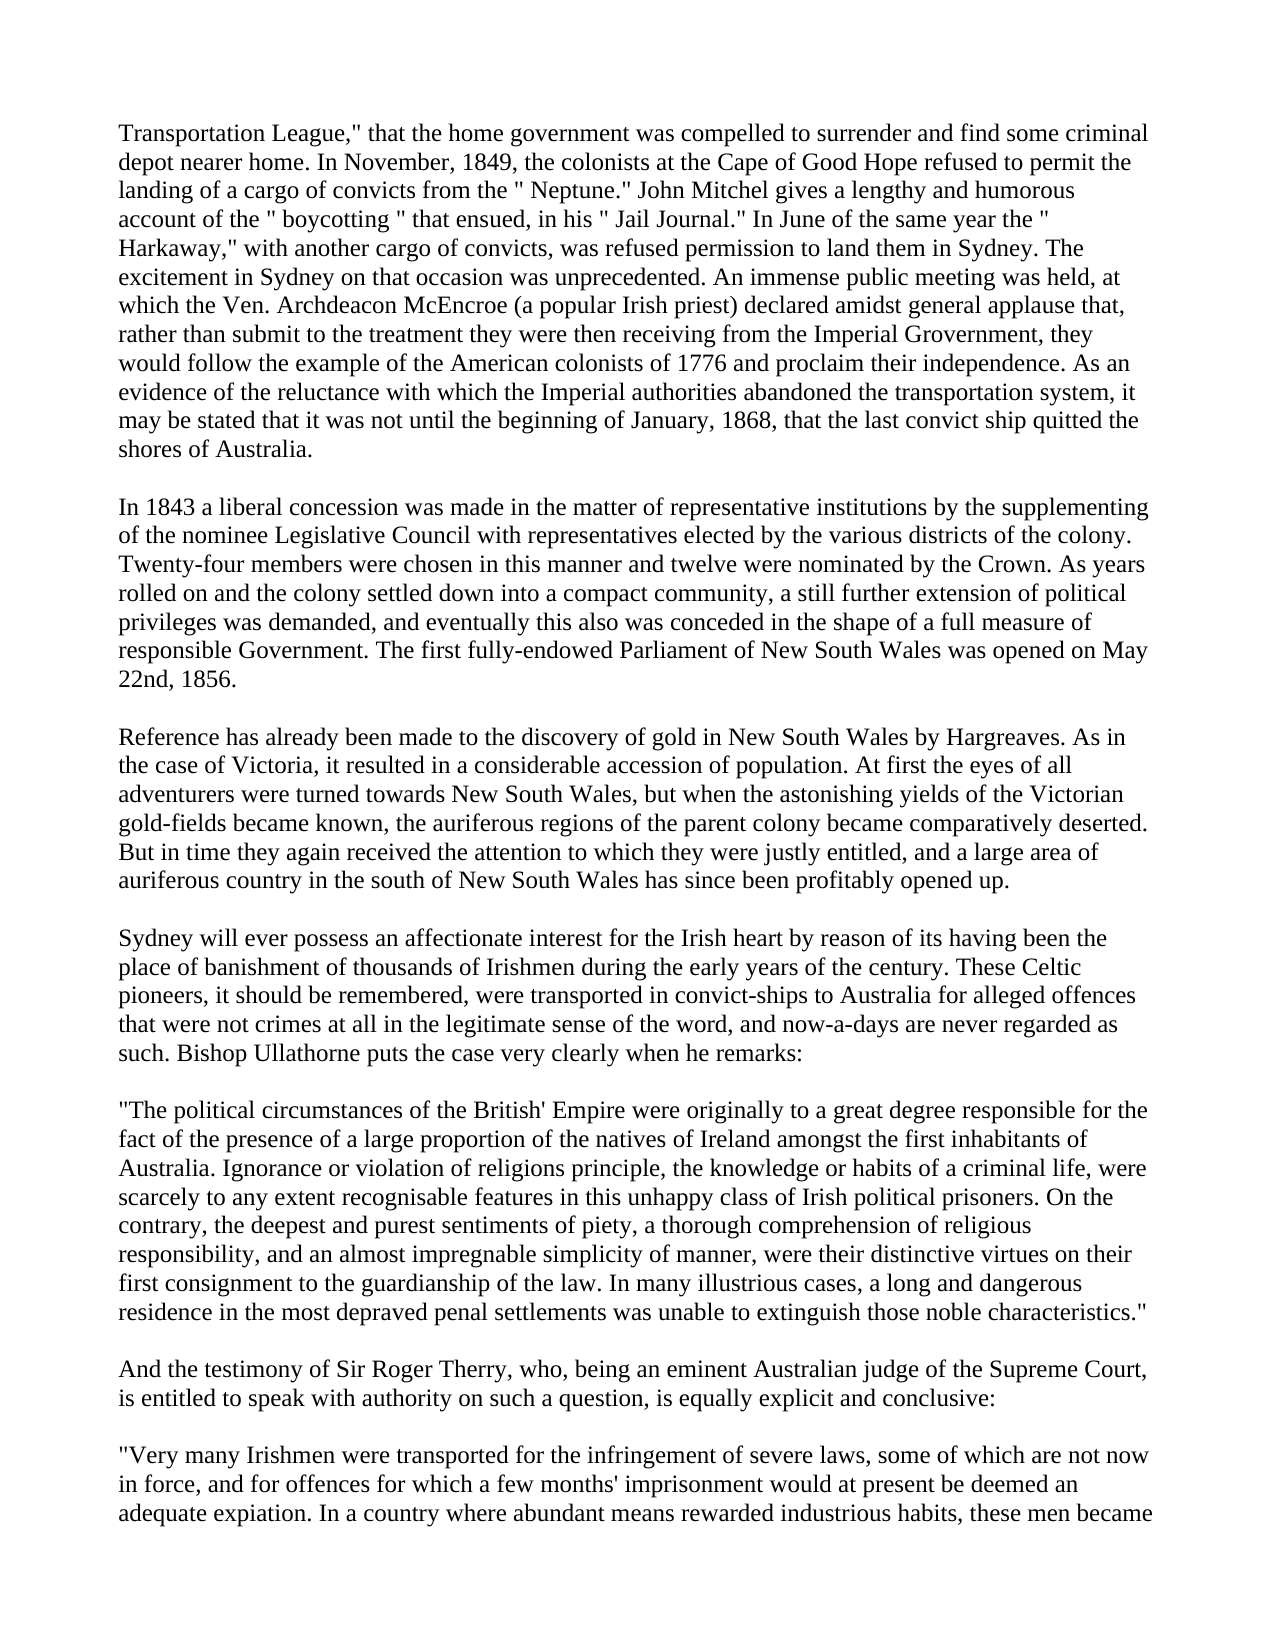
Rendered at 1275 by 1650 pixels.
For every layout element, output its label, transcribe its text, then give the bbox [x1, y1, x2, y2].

text "Very many Irishmen were transported for the infringement of severe laws, some of which are not now in force, and for offences for which a few months' imprisonment would at present be deemed an adequate expiation. In a country where abundant means rewarded industrious habits, these men became [118, 1441, 1157, 1527]
text Sydney will ever possess an affectionate interest for the Irish heart by reason of its having been the place of banishment of thousands of Irishmen during the early years of the century. These Celtic pioneers, it should be remembered, were transported in convict-ships to Australia for alleged offences that were not crimes at all in the legitimate sense of the word, and now-a-days are never regarded as such. Bishop Ullathorne puts the case very clearly when he remarks: [118, 923, 1157, 1067]
text "The political circumstances of the British' Empire were originally to a great degree responsible for the fact of the presence of a large proportion of the natives of Ireland amongst the first inhabitants of Australia. Ignorance or violation of religions principle, the knowledge or habits of a criminal life, were scarcely to any extent recognisable features in this unhappy class of Irish political prisoners. On the contrary, the deepest and purest sentiments of piety, a thorough comprehension of religious responsibility, and an almost impregnable simplicity of manner, were their distinctive virtues on their first consignment to the guardianship of the law. In many illustrious cases, a long and dangerous residence in the most depraved penal settlements was unable to extinguish those noble characteristics." [118, 1096, 1157, 1326]
text Reference has already been made to the discovery of gold in New South Wales by Hargreaves. As in the case of Victoria, it resulted in a considerable accession of population. At first the eyes of all adventurers were turned towards New South Wales, but when the astonishing yields of the Victorian gold-fields became known, the auriferous regions of the parent colony became comparatively deserted. But in time they again received the attention to which they were justly entitled, and a large area of auriferous country in the south of New South Wales has since been profitably opened up. [118, 722, 1157, 894]
text And the testimony of Sir Roger Therry, who, being an eminent Australian judge of the Supreme Court, is entitled to speak with authority on such a question, is equally explicit and conclusive: [118, 1354, 1157, 1412]
text Transportation League," that the home government was compelled to surrender and find some criminal depot nearer home. In November, 1849, the colonists at the Cape of Good Hope refused to permit the landing of a cargo of convicts from the " Neptune." John Mitchel gives a lengthy and humorous account of the " boycotting " that ensued, in his " Jail Journal." In June of the same year the " Harkaway," with another cargo of convicts, was refused permission to land them in Sydney. The excitement in Sydney on that occasion was unprecedented. An immense public meeting was held, at which the Ven. Archdeacon McEncroe (a popular Irish priest) declared amidst general applause that, rather than submit to the treatment they were then receiving from the Imperial Grovernment, they would follow the example of the American colonists of 1776 and proclaim their independence. As an evidence of the reluctance with which the Imperial authorities abandoned the transportation system, it may be stated that it was not until the beginning of January, 1868, that the last convict ship quitted the shores of Australia. [118, 118, 1157, 463]
text In 1843 a liberal concession was made in the matter of representative institutions by the supplementing of the nominee Legislative Council with representatives elected by the various districts of the colony. Twenty-four members were chosen in this manner and twelve were nominated by the Crown. As years rolled on and the colony settled down into a compact community, a still further extension of political privileges was demanded, and eventually this also was conceded in the shape of a full measure of responsible Government. The first fully-endowed Parliament of New South Wales was opened on May 22nd, 1856. [118, 492, 1157, 693]
